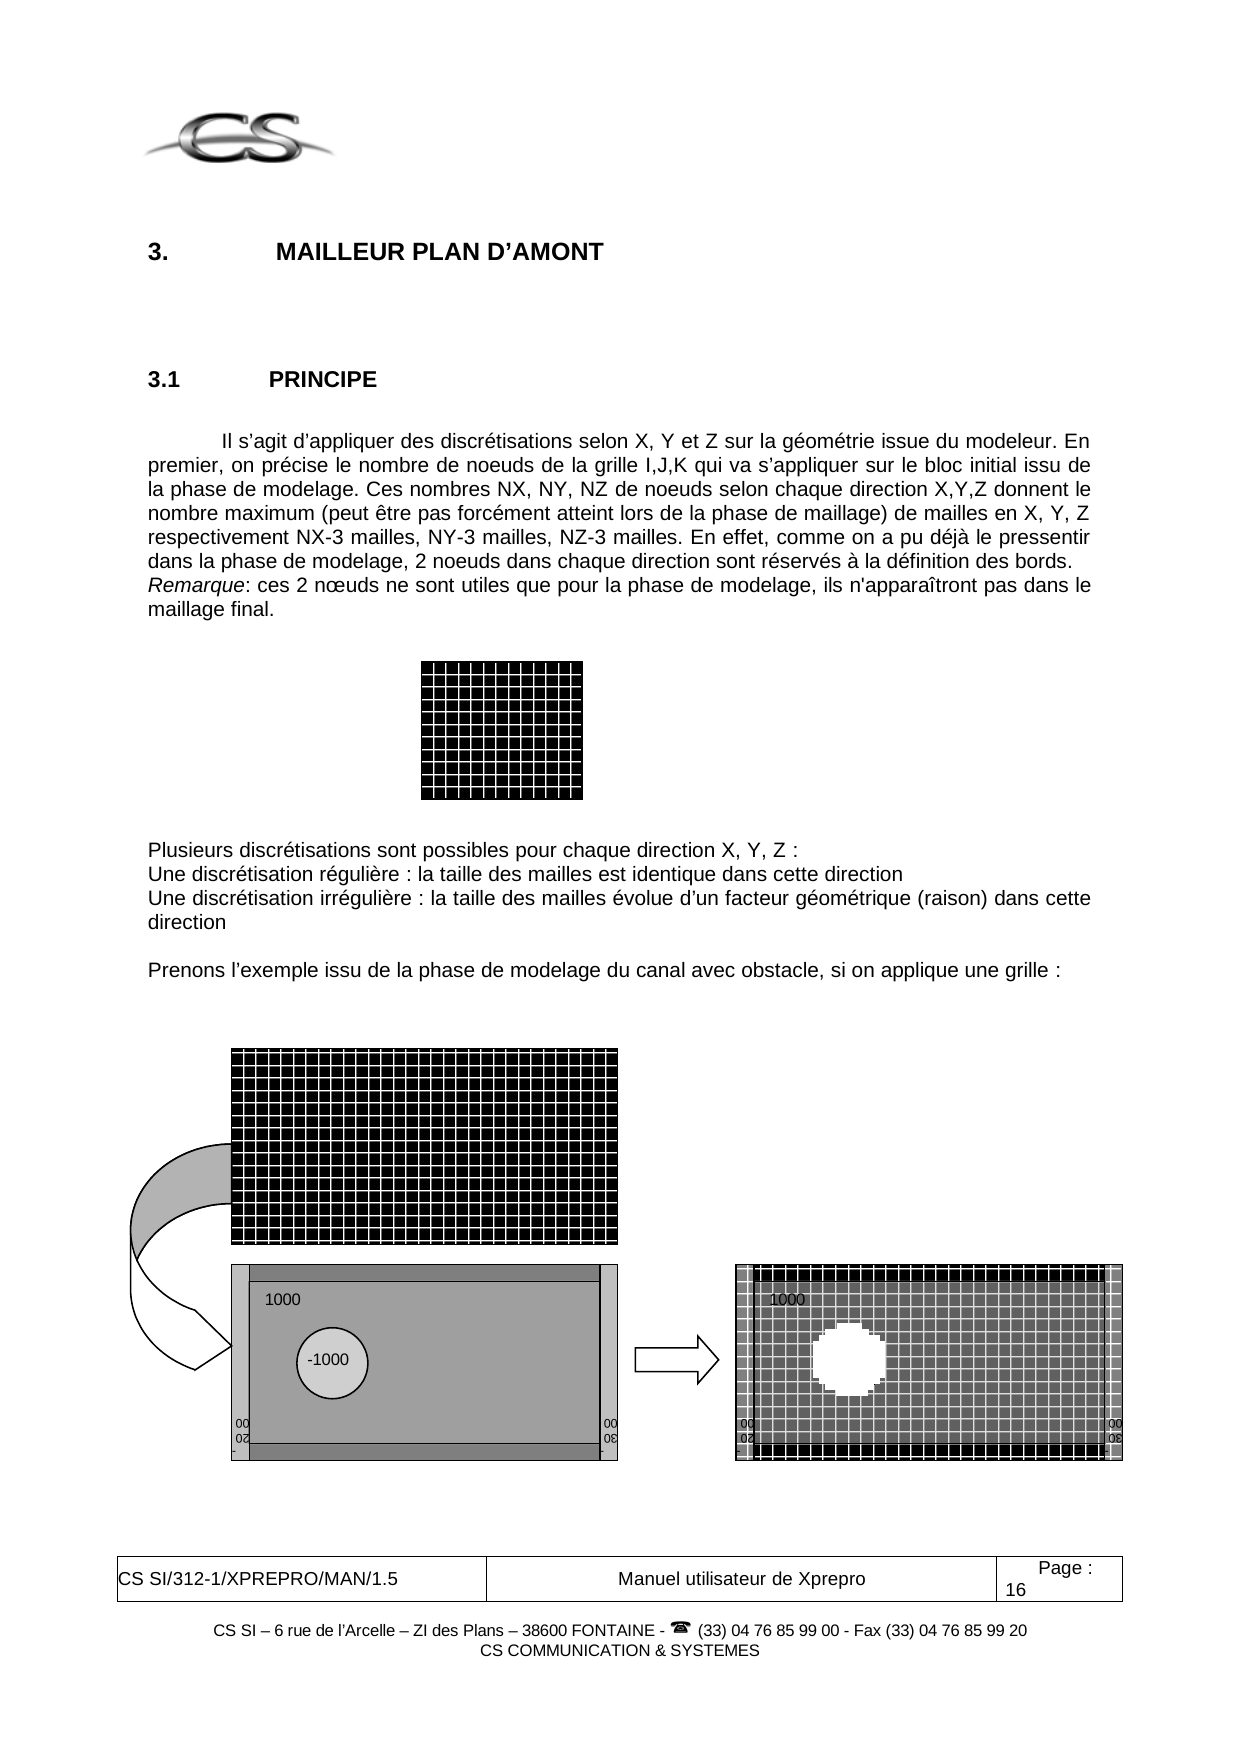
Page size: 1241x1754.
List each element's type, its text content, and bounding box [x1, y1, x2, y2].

text Une discrétisation régulière : la taille des mailles est identique dans cette direction [148, 862, 1092, 886]
picture [422, 663, 581, 798]
picture [755, 1265, 1104, 1280]
text Plusieurs discrétisations sont possibles pour chaque direction X, Y, Z : [148, 838, 1092, 862]
picture [755, 1445, 1104, 1460]
text Remarque: ces 2 nœuds ne sont utiles que pour la phase de modelage, ils n'apparaîtront pas dans le maillage final. [148, 573, 1092, 621]
subtitle Principe [148, 365, 1092, 392]
picture [232, 1049, 617, 1244]
text Une discrétisation irrégulière : la taille des mailles évolue d’un facteur géométrique (raison) dans cette direction [148, 886, 1092, 934]
text 1000 [264, 1290, 584, 1309]
subtitle Mailleur plan d’amont [148, 237, 1063, 266]
text 1000 [769, 1290, 1089, 1309]
text Prenons l’exemple issu de la phase de modelage du canal avec obstacle, si on applique une grille : [148, 958, 1092, 982]
text Il s’agit d’appliquer des discrétisations selon X, Y et Z sur la géométrie issue du modeleur. En premier, on précise le nombre de noeuds de la grille I,J,K qui va s’appliquer sur le bloc initial issu de la phase de modelage. Ces nombres NX, NY, NZ de noeuds selon chaque direction X,Y,Z donnent le nombre maximum (peut être pas forcément atteint lors de la phase de maillage) de mailles en X, Y, Z respectivement NX-3 mailles, NY-3 mailles, NZ-3 mailles. En effet, comme on a pu déjà le pressentir dans la phase de modelage, 2 noeuds dans chaque direction sont réservés à la définition des bords. [148, 429, 1092, 573]
picture [133, 106, 350, 172]
